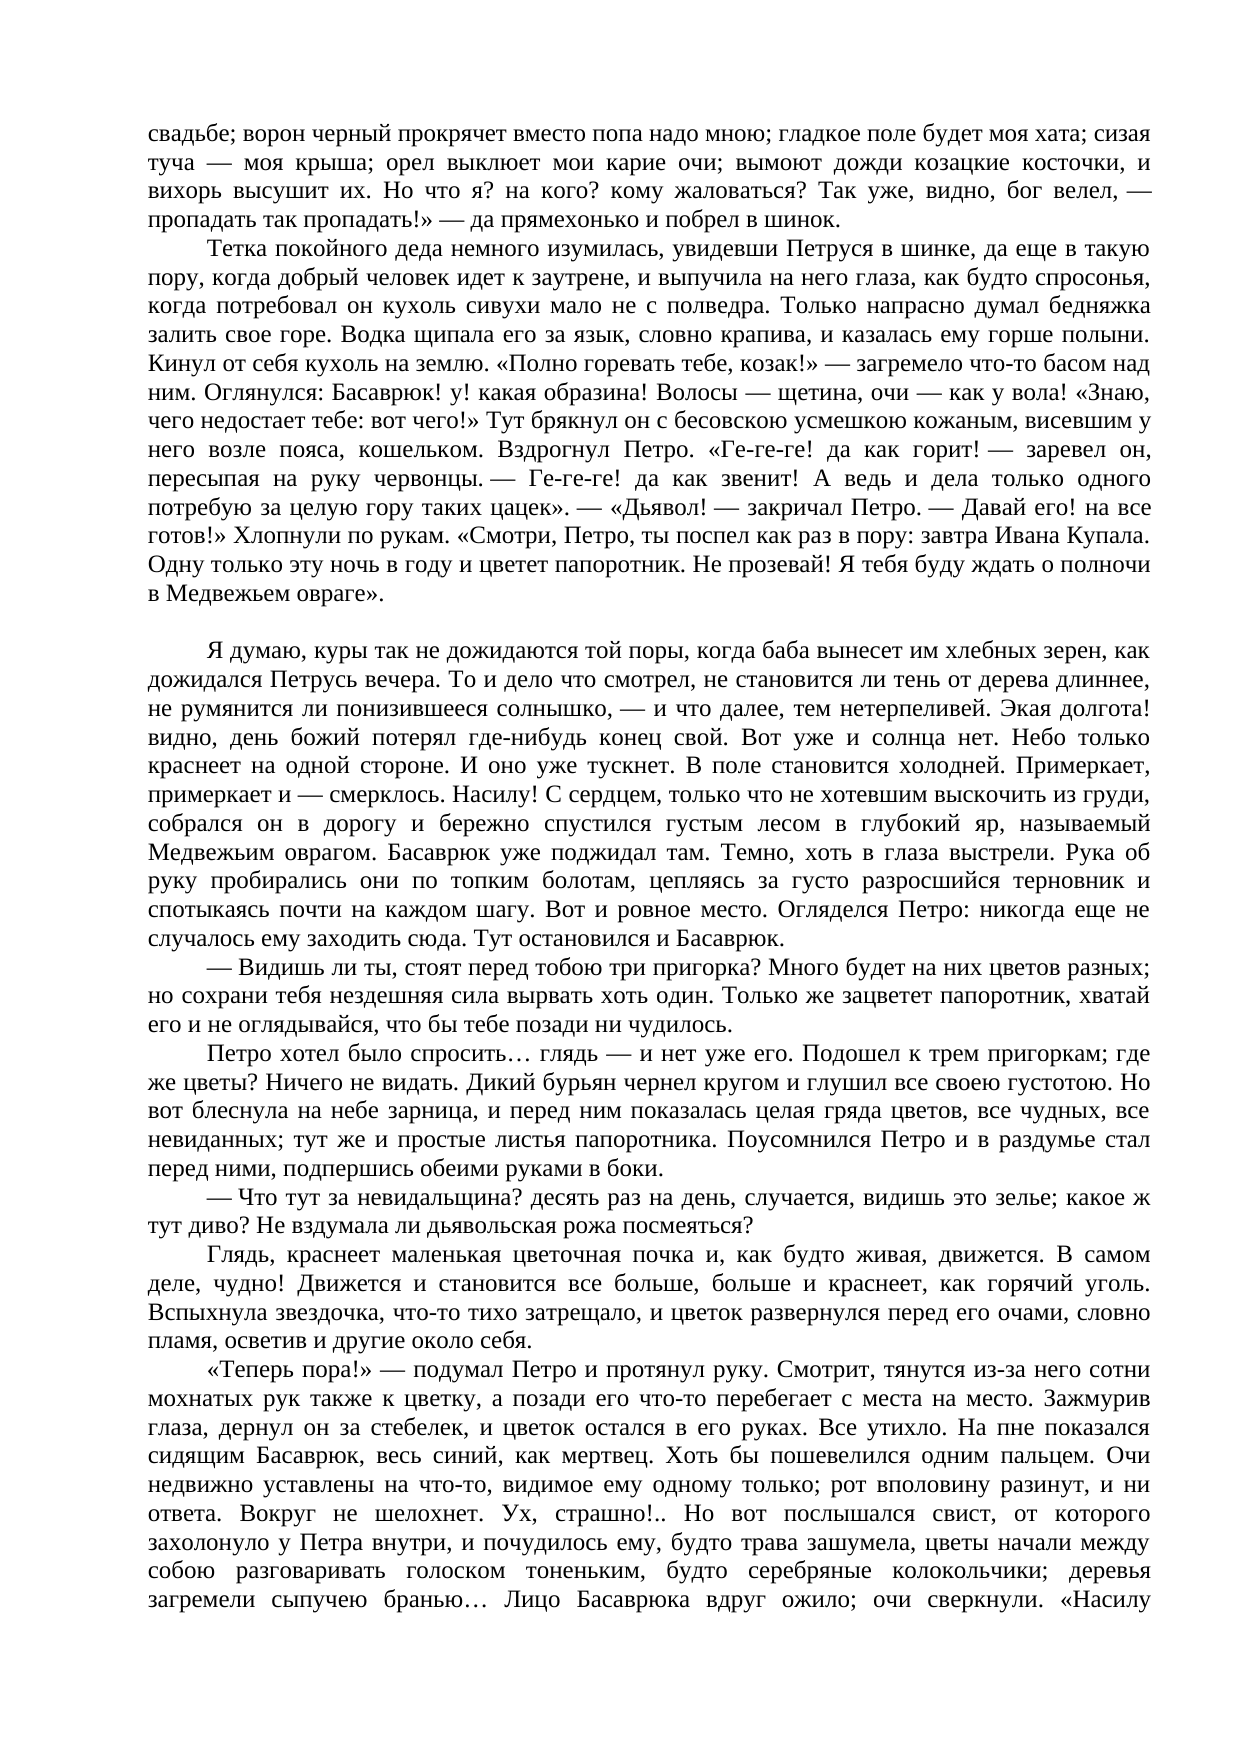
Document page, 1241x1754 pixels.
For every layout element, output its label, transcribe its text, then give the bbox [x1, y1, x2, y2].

text Я думаю, куры так не дожидаются той поры, когда баба вынесет им хлебных зерен, как дожидался Петрусь вечера. То и дело что смотрел, не становится ли тень от дерева длиннее, не румянится ли понизившееся солнышко, — и что далее, тем нетерпеливей. Экая долгота! видно, день божий потерял где-нибудь конец свой. Вот уже и солнца нет. Небо только краснеет на одной стороне. И оно уже тускнет. В поле становится холодней. Примеркает, примеркает и — смерклось. Насилу! С сердцем, только что не хотевшим выскочить из груди, собрался он в дорогу и бережно спустился густым лесом в глубокий яр, называемый Медвежьим оврагом. Басаврюк уже поджидал там. Темно, хоть в глаза выстрели. Рука об руку пробирались они по топким болотам, цепляясь за густо разросшийся терновник и спотыкаясь почти на каждом шагу. Вот и ровное место. Огляделся Петро: никогда еще не случалось ему заходить сюда. Тут остановился и Басаврюк. [148, 636, 1152, 952]
text свадьбе; ворон черный прокрячет вместо попа надо мною; гладкое поле будет моя хата; сизая туча — моя крыша; орел выклюет мои карие очи; вымоют дожди козацкие косточки, и вихорь высушит их. Но что я? на кого? кому жаловаться? Так уже, видно, бог велел, — пропадать так пропадать!» — да прямехонько и побрел в шинок. [148, 118, 1152, 233]
text — Видишь ли ты, стоят перед тобою три пригорка? Много будет на них цветов разных; но сохрани тебя нездешняя сила вырвать хоть один. Только же зацветет папоротник, хватай его и не оглядывайся, что бы тебе позади ни чудилось. [148, 952, 1152, 1038]
text «Теперь пора!» — подумал Петро и протянул руку. Смотрит, тянутся из-за него сотни мохнатых рук также к цветку, а позади его что-то перебегает с места на место. Зажмурив глаза, дернул он за стебелек, и цветок остался в его руках. Все утихло. На пне показался сидящим Басаврюк, весь синий, как мертвец. Хоть бы пошевелился одним пальцем. Очи недвижно уставлены на что-то, видимое ему одному только; рот вполовину разинут, и ни ответа. Вокруг не шелохнет. Ух, страшно!.. Но вот послышался свист, от которого захолонуло у Петра внутри, и почудилось ему, будто трава зашумела, цветы начали между собою разговаривать голоском тоненьким, будто серебряные колокольчики; деревья загремели сыпучею бранью… Лицо Басаврюка вдруг ожило; очи сверкнули. «Насилу [148, 1354, 1152, 1613]
text Глядь, краснеет маленькая цветочная почка и, как будто живая, движется. В самом деле, чудно! Движется и становится все больше, больше и краснеет, как горячий уголь. Вспыхнула звездочка, что-то тихо затрещало, и цветок развернулся перед его очами, словно пламя, осветив и другие около себя. [148, 1239, 1152, 1354]
text Тетка покойного деда немного изумилась, увидевши Петруся в шинке, да еще в такую пору, когда добрый человек идет к заутрене, и выпучила на него глаза, как будто спросонья, когда потребовал он кухоль сивухи мало не с полведра. Только напрасно думал бедняжка залить свое горе. Водка щипала его за язык, словно крапива, и казалась ему горше полыни. Кинул от себя кухоль на землю. «Полно горевать тебе, козак!» — загремело что-то басом над ним. Оглянулся: Басаврюк! у! какая образина! Волосы — щетина, очи — как у вола! «Знаю, чего недостает тебе: вот чего!» Тут брякнул он с бесовскою усмешкою кожаным, висевшим у него возле пояса, кошельком. Вздрогнул Петро. «Ге-ге-ге! да как горит! — заревел он, пересыпая на руку червонцы. — Ге-ге-ге! да как звенит! А ведь и дела только одного потребую за целую гору таких цацек». — «Дьявол! — закричал Петро. — Давай его! на все готов!» Хлопнули по рукам. «Смотри, Петро, ты поспел как раз в пору: завтра Ивана Купала. Одну только эту ночь в году и цветет папоротник. Не прозевай! Я тебя буду ждать о полночи в Медвежьем овраге». [148, 233, 1152, 607]
text Петро хотел было спросить… глядь — и нет уже его. Подошел к трем пригоркам; где же цветы? Ничего не видать. Дикий бурьян чернел кругом и глушил все своею густотою. Но вот блеснула на небе зарница, и перед ним показалась целая гряда цветов, все чудных, все невиданных; тут же и простые листья папоротника. Поусомнился Петро и в раздумье стал перед ними, подпершись обеими руками в боки. [148, 1038, 1152, 1182]
text — Что тут за невидальщина? десять раз на день, случается, видишь это зелье; какое ж тут диво? Не вздумала ли дьявольская рожа посмеяться? [148, 1182, 1152, 1239]
